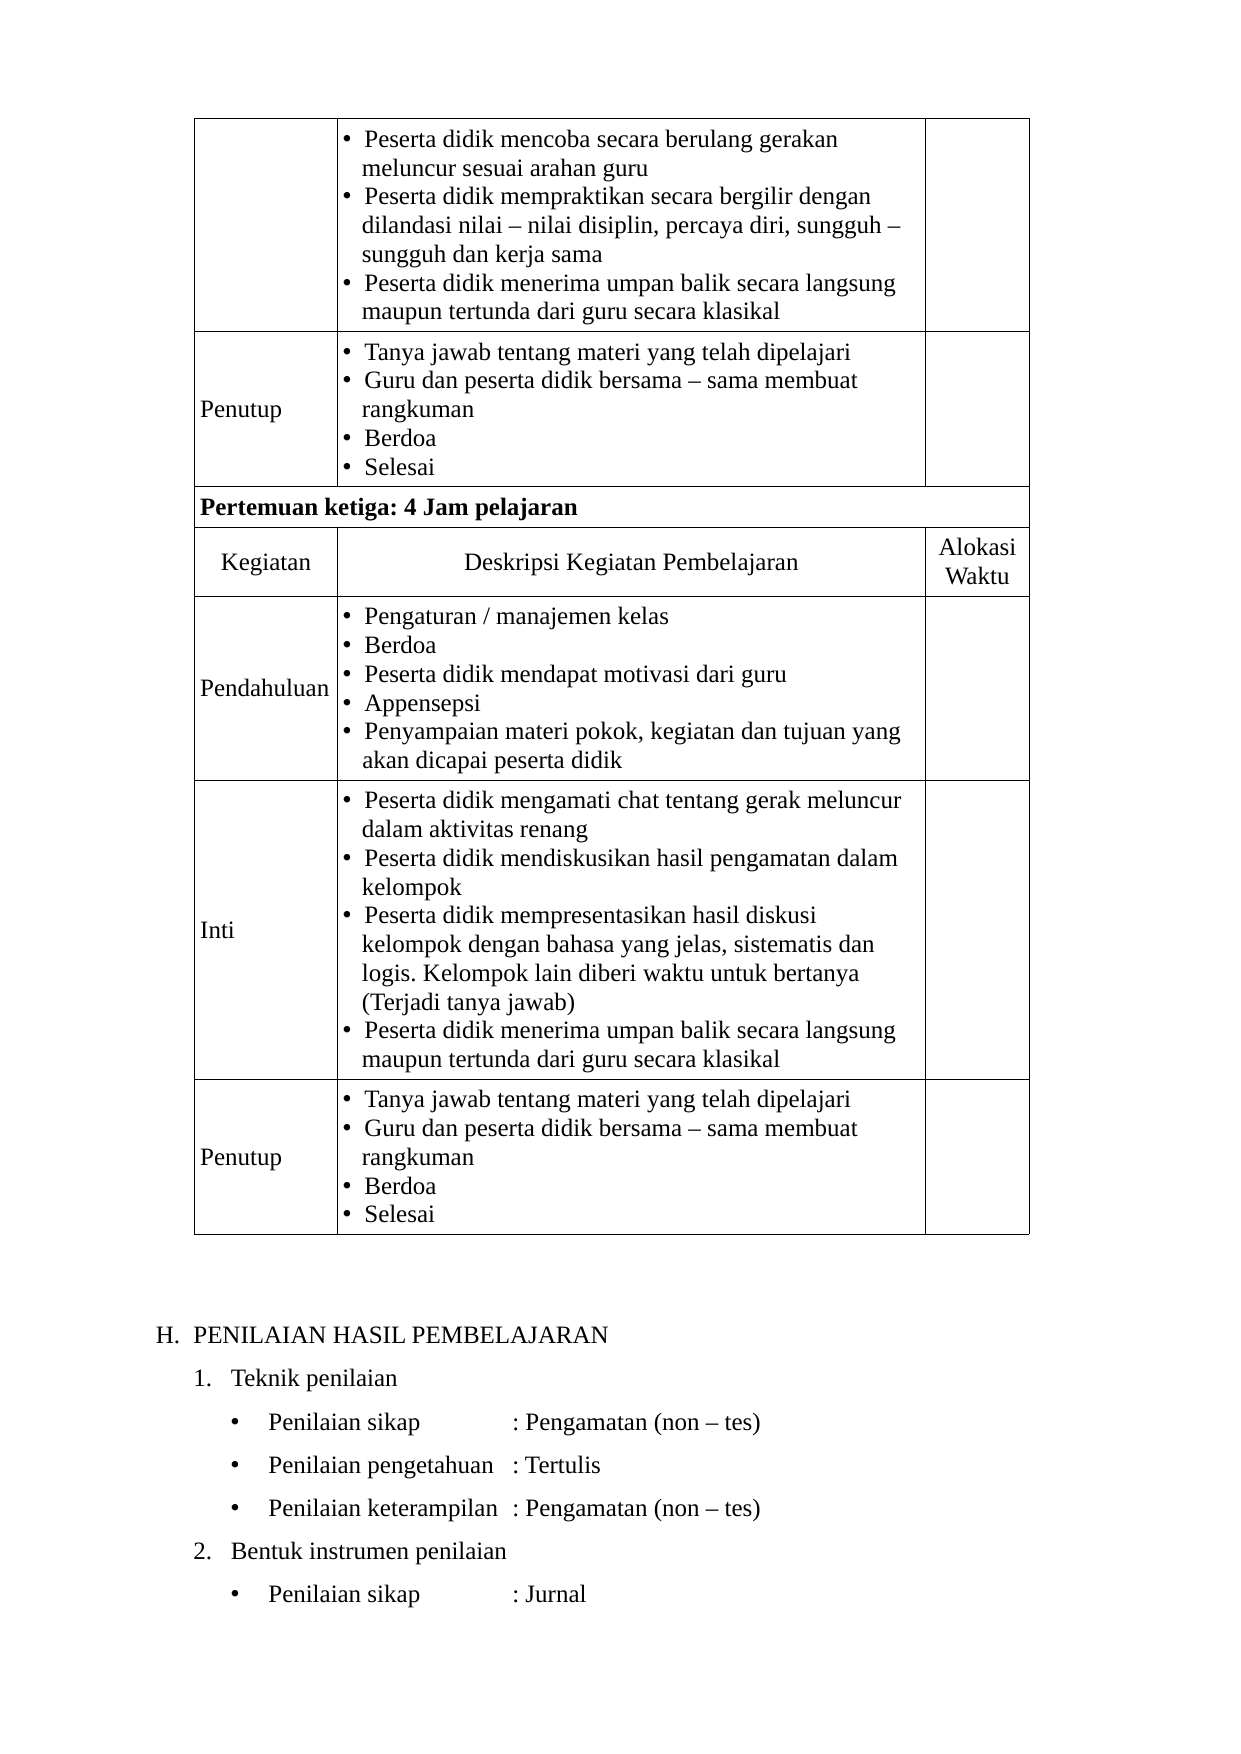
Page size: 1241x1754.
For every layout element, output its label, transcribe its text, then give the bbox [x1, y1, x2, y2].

table_cell Pengaturan / manajemen kelas Berdoa Peserta didik mendapat motivasi dari guru Appensepsi Penyampaian materi pokok, kegiatan dan tujuan yang akan dicapai peserta didik [338, 597, 925, 780]
table_cell [926, 332, 1029, 486]
table_cell Peserta didik mengamati chat tentang gerak meluncur dalam aktivitas renang Peserta didik mendiskusikan hasil pengamatan dalam kelompok Peserta didik mempresentasikan hasil diskusi kelompok dengan bahasa yang jelas, sistematis dan logis. Kelompok lain diberi waktu untuk bertanya (Terjadi tanya jawab) Peserta didik menerima umpan balik secara langsung maupun tertunda dari guru secara klasikal [338, 781, 925, 1079]
table_cell [926, 119, 1029, 331]
list Teknik penilaian [193, 1363, 1122, 1392]
table_cell Alokasi Waktu [926, 528, 1029, 596]
table_cell [926, 781, 1029, 1079]
list Penilaian pengetahuan : Tertulis [231, 1450, 1122, 1478]
list Penilaian keterampilan : Pengamatan (non – tes) [231, 1493, 1122, 1522]
table_cell Pertemuan ketiga: 4 Jam pelajaran [195, 487, 1029, 527]
table_cell Pendahuluan [195, 597, 337, 780]
table_cell Penutup [195, 1080, 337, 1234]
list Penilaian sikap : Jurnal [231, 1579, 1122, 1608]
table_cell Peserta didik mengamati chat tentang gerak meluncur dalam aktivitas renang Peserta didik mendiskusikan hasil pengamatan dalam kelompok Peserta didik mencoba secara berulang gerakan meluncur sesuai arahan guru Peserta didik mempraktikan secara bergilir dengan dilandasi nilai – nilai disiplin, percaya diri, sungguh – sungguh dan kerja sama Peserta didik menerima umpan balik secara langsung maupun tertunda dari guru secara klasikal [338, 119, 925, 331]
table_cell Penutup [195, 332, 337, 486]
list Bentuk instrumen penilaian [193, 1536, 1122, 1565]
table_cell [195, 119, 337, 331]
list Penilaian sikap : Pengamatan (non – tes) [231, 1407, 1122, 1435]
table_cell Tanya jawab tentang materi yang telah dipelajari Guru dan peserta didik bersama – sama membuat rangkuman Berdoa Selesai [338, 332, 925, 486]
table_cell Tanya jawab tentang materi yang telah dipelajari Guru dan peserta didik bersama – sama membuat rangkuman Berdoa Selesai [338, 1080, 925, 1234]
table_cell [926, 597, 1029, 780]
table_cell [926, 1080, 1029, 1234]
table_cell Deskripsi Kegiatan Pembelajaran [338, 528, 925, 596]
table_cell Inti [195, 781, 337, 1079]
table_cell Kegiatan [195, 528, 337, 596]
list PENILAIAN HASIL PEMBELAJARAN [156, 1320, 1122, 1349]
